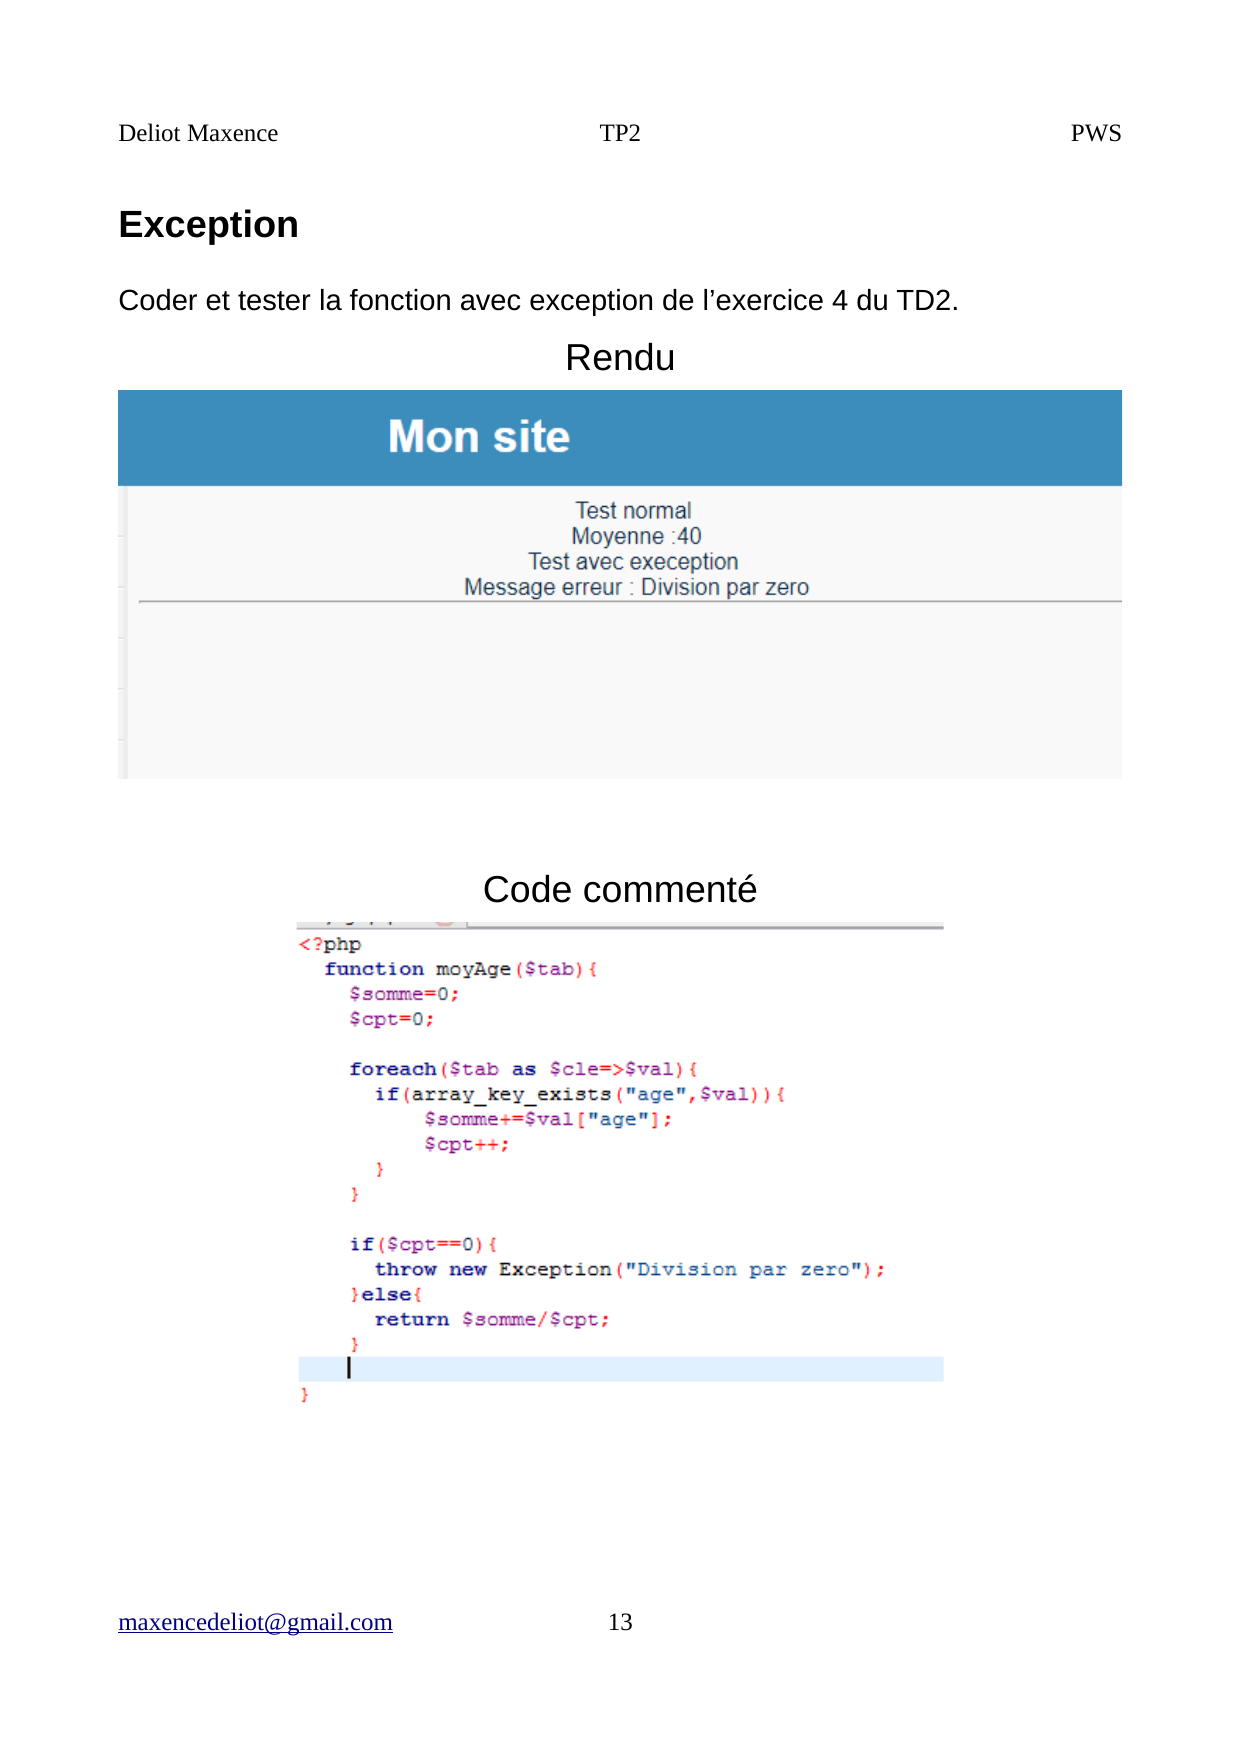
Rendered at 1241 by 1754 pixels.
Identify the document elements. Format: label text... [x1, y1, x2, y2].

subtitle Exception [118, 201, 1122, 245]
picture [296, 922, 944, 1443]
subtitle Rendu [118, 335, 1122, 378]
subtitle Code commenté [118, 867, 1122, 910]
picture [118, 390, 1123, 779]
subtitle Coder et tester la fonction avec exception de l’exercice 4 du TD2. [118, 282, 1122, 316]
